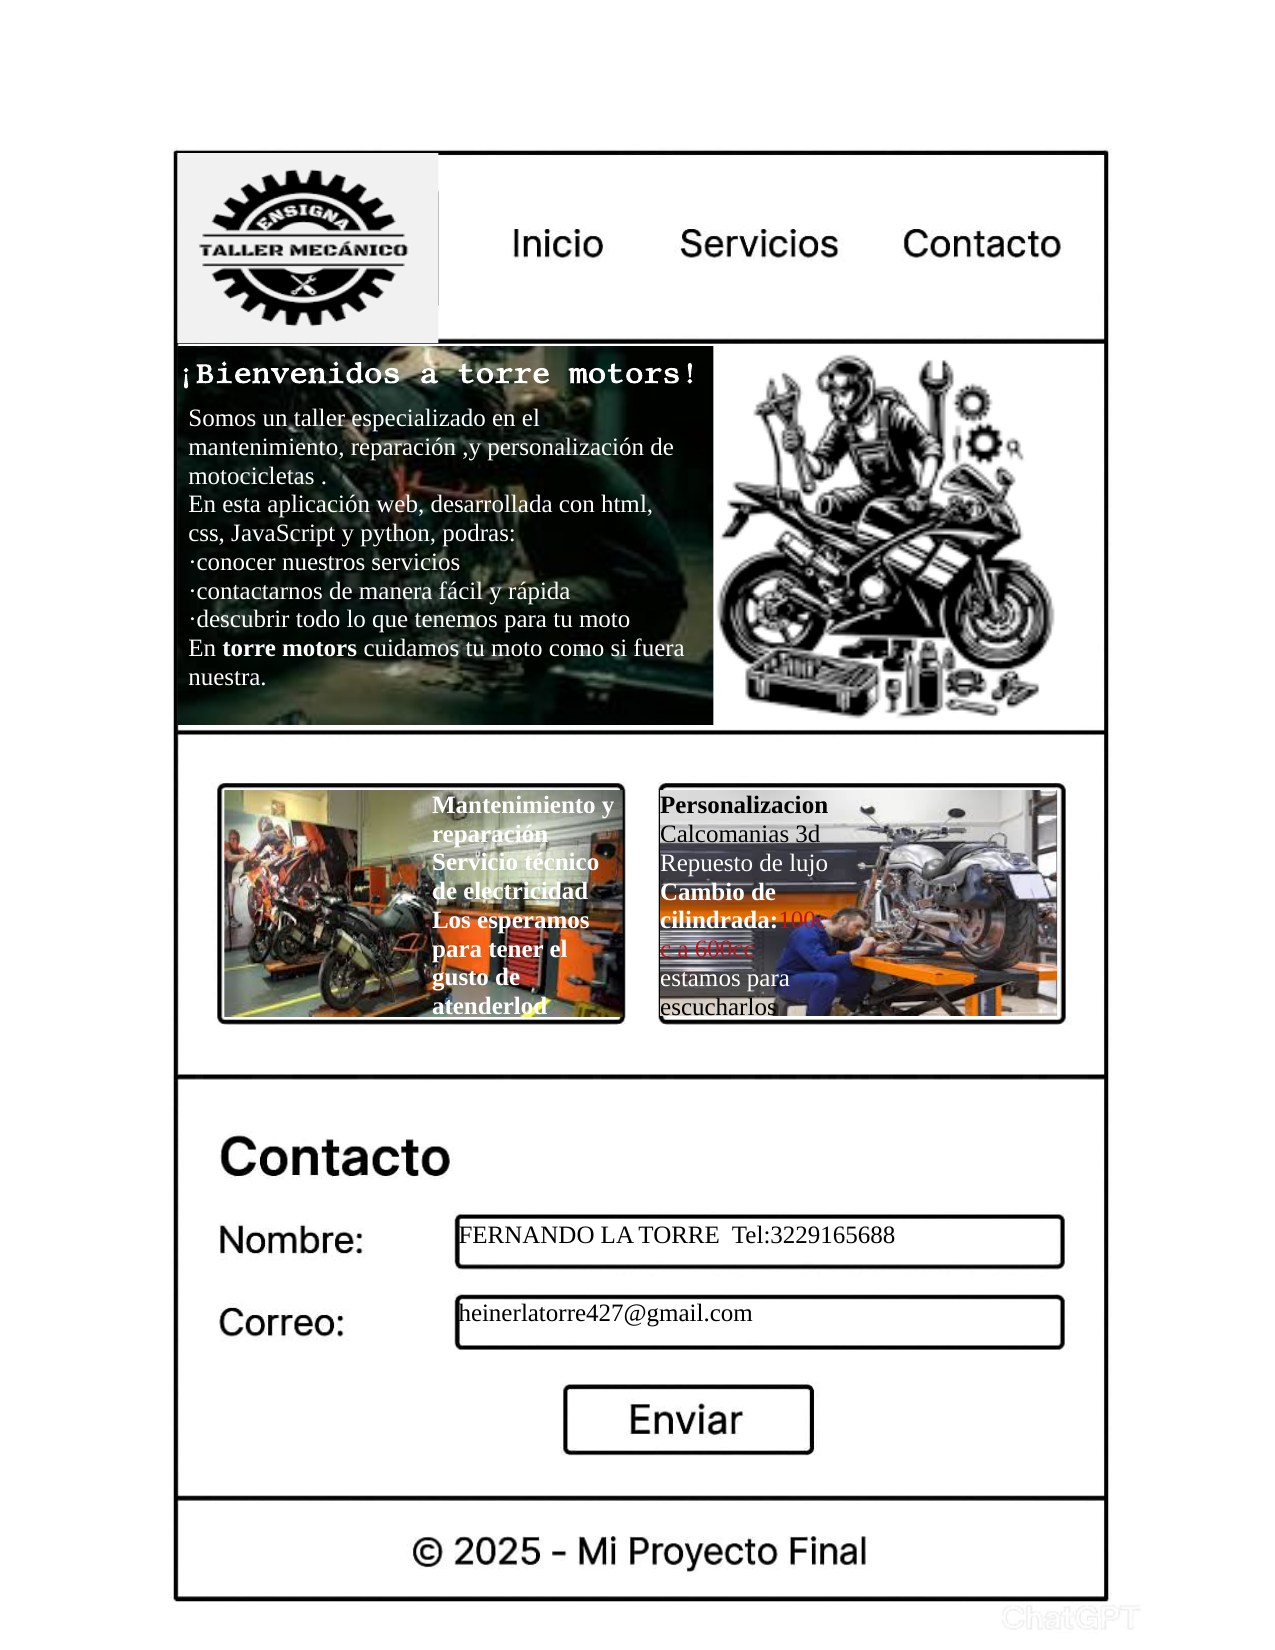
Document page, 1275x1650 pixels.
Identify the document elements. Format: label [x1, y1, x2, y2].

picture [122, 91, 1161, 1650]
